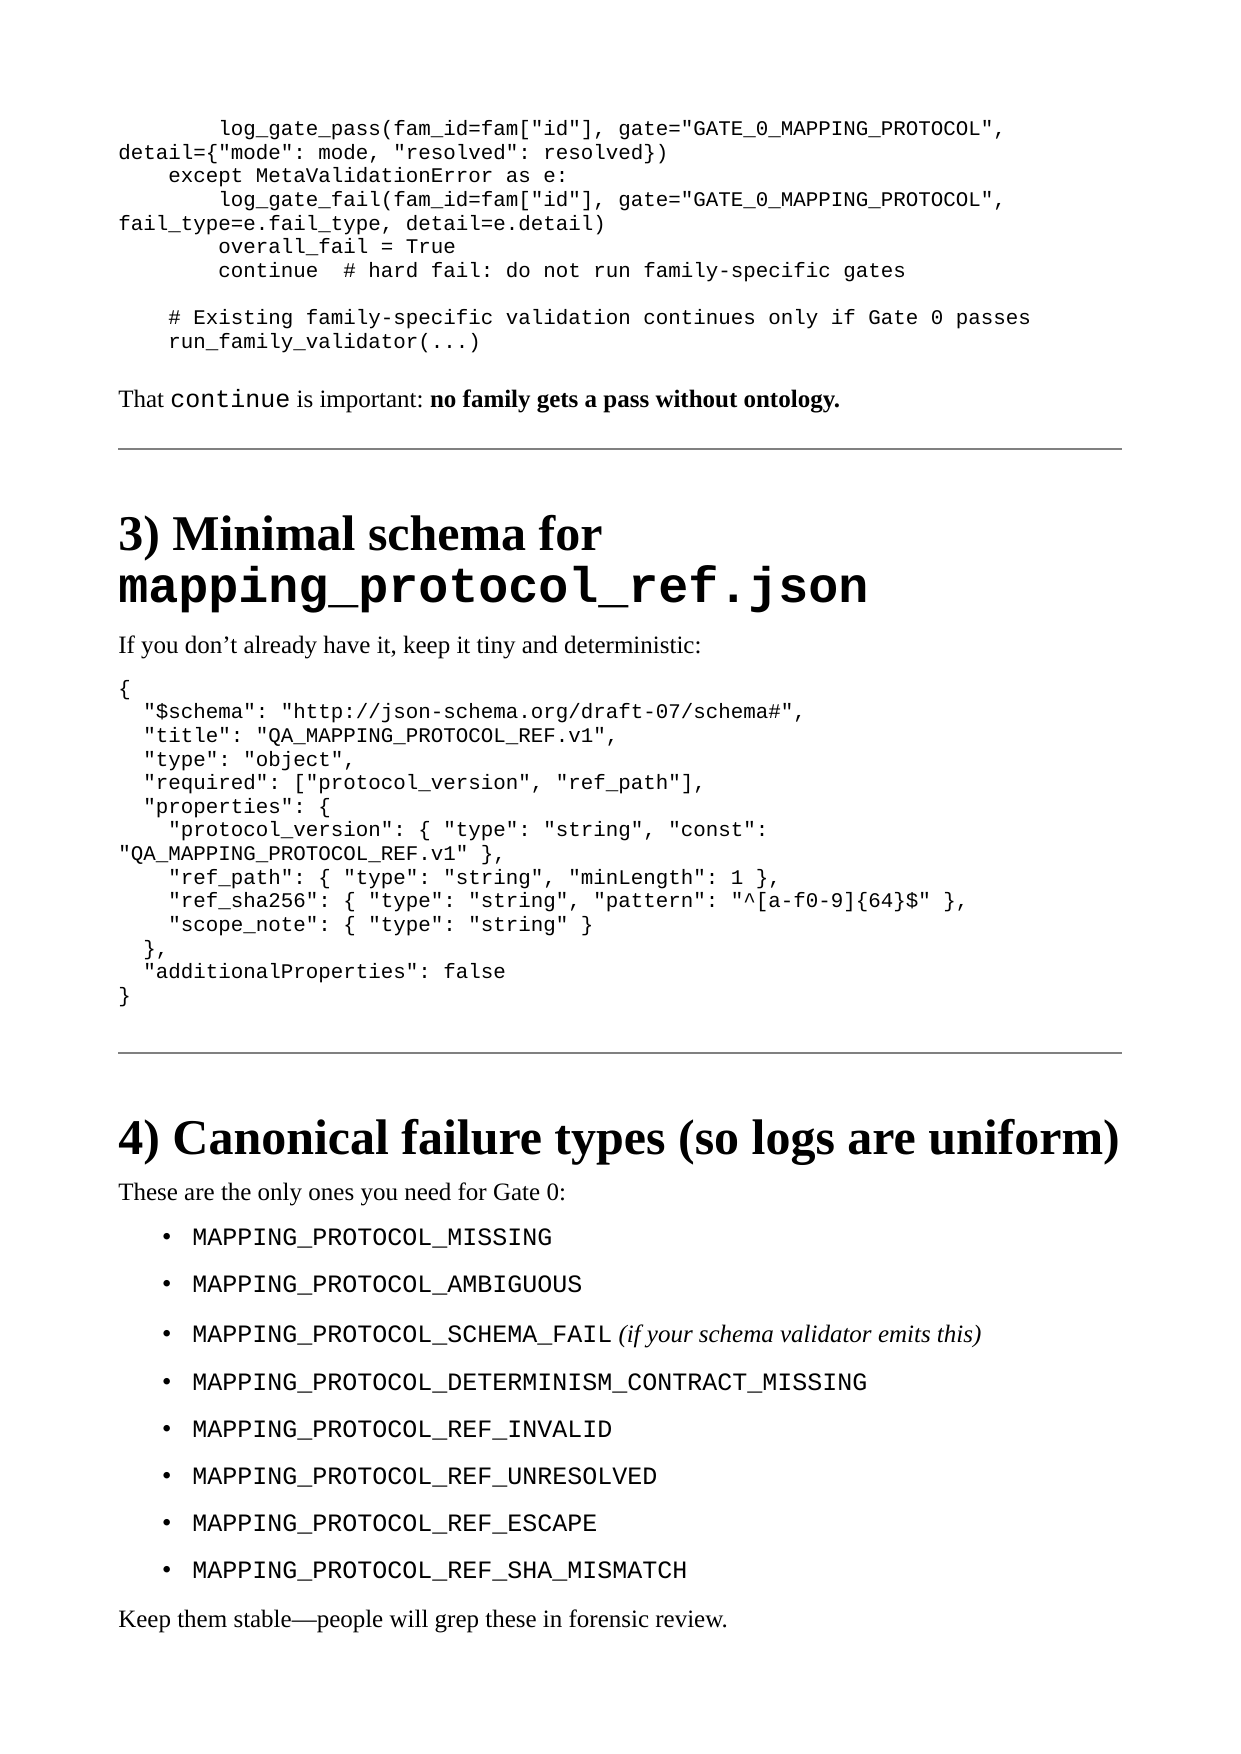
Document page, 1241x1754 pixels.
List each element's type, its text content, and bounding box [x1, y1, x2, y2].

text "$schema": "http://json-schema.org/draft-07/schema#", [118, 701, 1122, 725]
text "scope_note": { "type": "string" } [118, 914, 1122, 938]
text "type": "object", [118, 748, 1122, 772]
subtitle 4) Canonical failure types (so logs are uniform) [118, 1107, 1122, 1165]
text { [118, 678, 1122, 701]
list MAPPING_PROTOCOL_SCHEMA_FAIL (if your schema validator emits this) [162, 1319, 1122, 1350]
list MAPPING_PROTOCOL_REF_UNRESOLVED [162, 1463, 1122, 1492]
text "ref_path": { "type": "string", "minLength": 1 }, [118, 867, 1122, 890]
text }, [118, 938, 1122, 961]
text log_gate_pass(fam_id=fam["id"], gate="GATE_0_MAPPING_PROTOCOL", detail={"mode": mode, "resolved": resolved}) [118, 118, 1122, 165]
list MAPPING_PROTOCOL_REF_ESCAPE [162, 1510, 1122, 1539]
text "title": "QA_MAPPING_PROTOCOL_REF.v1", [118, 725, 1122, 748]
text "properties": { [118, 796, 1122, 819]
text except MetaValidationError as e: [118, 165, 1122, 189]
text Keep them stable—people will grep these in forensic review. [118, 1604, 1122, 1633]
text "required": ["protocol_version", "ref_path"], [118, 772, 1122, 796]
text overall_fail = True [118, 236, 1122, 260]
list MAPPING_PROTOCOL_MISSING [162, 1225, 1122, 1253]
text "additionalProperties": false [118, 961, 1122, 985]
text log_gate_fail(fam_id=fam["id"], gate="GATE_0_MAPPING_PROTOCOL", fail_type=e.fail_type, detail=e.detail) [118, 189, 1122, 236]
text } [118, 985, 1122, 1009]
text These are the only ones you need for Gate 0: [118, 1177, 1122, 1206]
subtitle 3) Minimal schema for mapping_protocol_ref.json [118, 503, 1122, 617]
list MAPPING_PROTOCOL_REF_SHA_MISMATCH [162, 1557, 1122, 1586]
list MAPPING_PROTOCOL_REF_INVALID [162, 1416, 1122, 1444]
text "ref_sha256": { "type": "string", "pattern": "^[a-f0-9]{64}$" }, [118, 890, 1122, 914]
list MAPPING_PROTOCOL_DETERMINISM_CONTRACT_MISSING [162, 1369, 1122, 1397]
text continue # hard fail: do not run family-specific gates [118, 260, 1122, 284]
text That continue is important: no family gets a pass without ontology. [118, 384, 1122, 415]
text # Existing family-specific validation continues only if Gate 0 passes [118, 307, 1122, 331]
text If you don’t already have it, keep it tiny and deterministic: [118, 630, 1122, 659]
list MAPPING_PROTOCOL_AMBIGUOUS [162, 1272, 1122, 1300]
text run_family_validator(...) [118, 331, 1122, 354]
text "protocol_version": { "type": "string", "const": "QA_MAPPING_PROTOCOL_REF.v1" }, [118, 819, 1122, 867]
